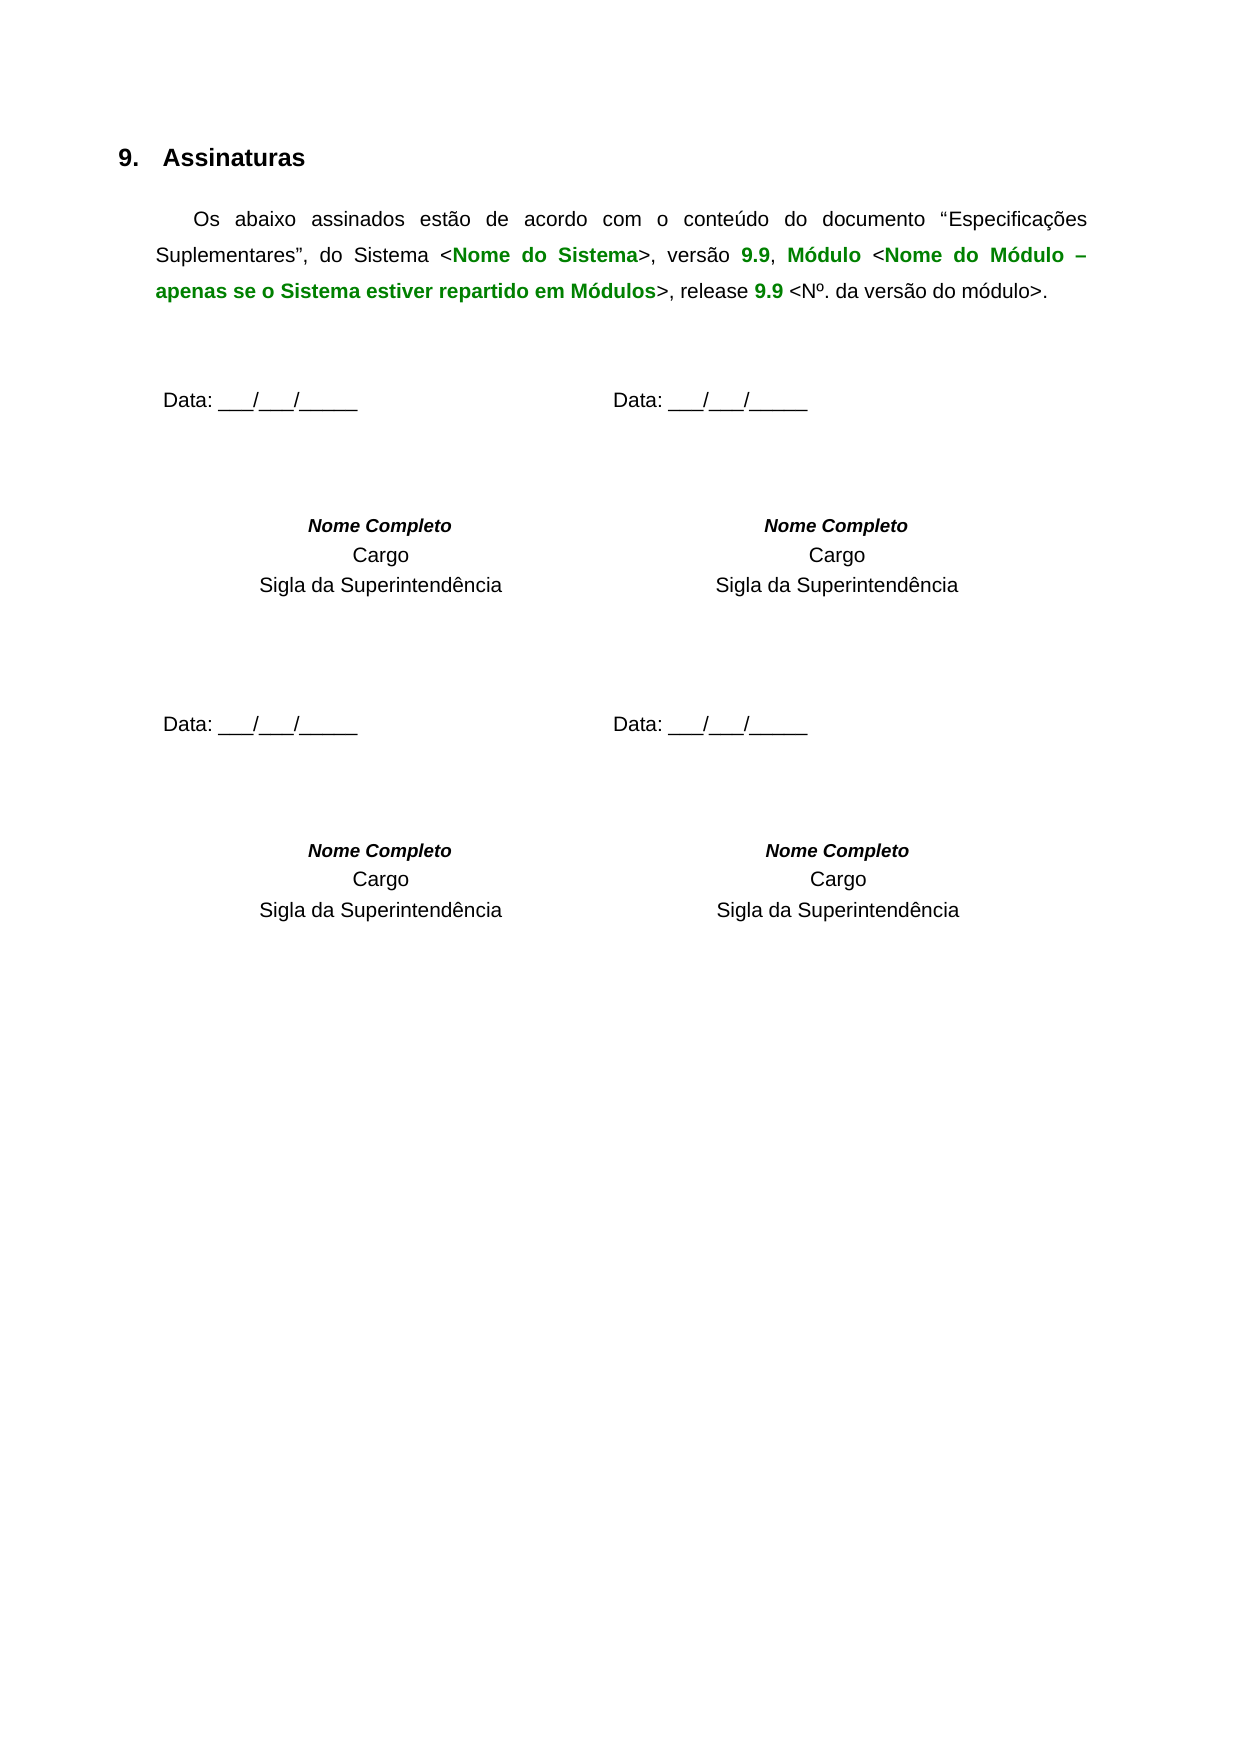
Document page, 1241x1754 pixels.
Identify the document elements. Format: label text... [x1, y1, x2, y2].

table_header Data: ___/___/_____ [606, 351, 1068, 508]
title Os abaixo assinados estão de acordo com o conteúdo do documento “Especificações Suplementares”, do Sistema <Nome do Sistema>, versão 9.9, Módulo <Nome do Módulo – apenas se o Sistema estiver repartido em Módulos>, release 9.9 <Nº. da versão do módulo>. [155, 207, 1087, 303]
table_cell Nome Completo Cargo Sigla da Superintendência [156, 509, 606, 603]
subtitle Assinaturas [118, 143, 1087, 172]
table_cell Nome Completo Cargo Sigla da Superintendência [606, 833, 1070, 928]
table_header Data: ___/___/_____ [156, 351, 606, 508]
table_cell Nome Completo Cargo Sigla da Superintendência [156, 833, 606, 928]
table_header Data: ___/___/_____ [156, 676, 606, 833]
table_header Data: ___/___/_____ [606, 676, 1070, 833]
table_cell Nome Completo Cargo Sigla da Superintendência [606, 509, 1068, 603]
